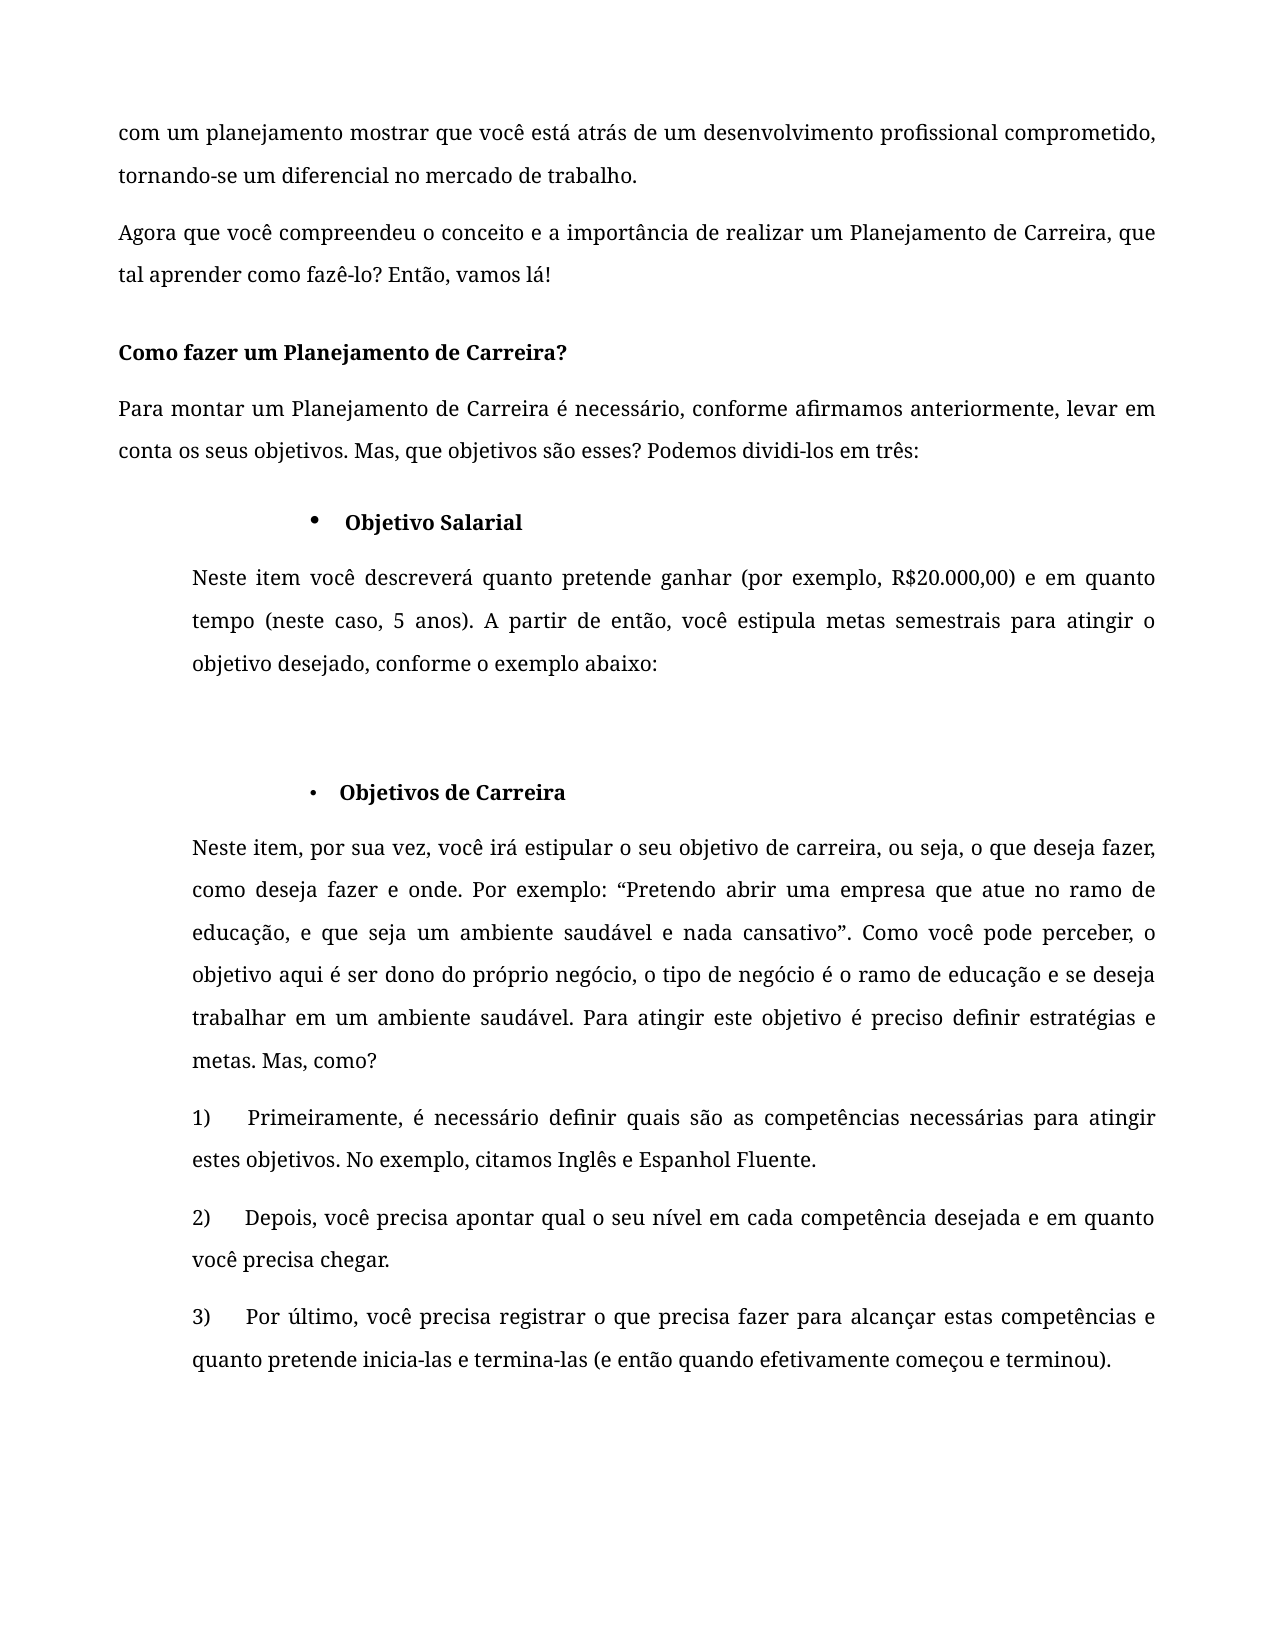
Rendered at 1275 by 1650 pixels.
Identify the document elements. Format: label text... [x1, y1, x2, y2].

list 2) Depois, você precisa apontar qual o seu nível em cada competência desejada e em quanto você precisa chegar. [162, 1203, 1157, 1274]
text Para montar um Planejamento de Carreira é necessário, conforme afirmamos anteriormente, levar em conta os seus objetivos. Mas, que objetivos são esses? Podemos dividi-los em três: [118, 394, 1157, 465]
subtitle Objetivo Salarial [309, 508, 1157, 537]
text Agora que você compreendeu o conceito e a importância de realizar um Planejamento de Carreira, que tal aprender como fazê-lo? Então, vamos lá! [118, 218, 1157, 289]
subtitle Como fazer um Planejamento de Carreira? [118, 338, 1157, 367]
text com um planejamento mostrar que você está atrás de um desenvolvimento profissional comprometido, tornando-se um diferencial no mercado de trabalho. [118, 118, 1157, 189]
list Neste item, por sua vez, você irá estipular o seu objetivo de carreira, ou seja, o que deseja fazer, como deseja fazer e onde. Por exemplo: “Pretendo abrir uma empresa que atue no ramo de educação, e que seja um ambiente saudável e nada cansativo”. Como você pode perceber, o objetivo aqui é ser dono do próprio negócio, o tipo de negócio é o ramo de educação e se deseja trabalhar em um ambiente saudável. Para atingir este objetivo é preciso definir estratégias e metas. Mas, como? [162, 833, 1157, 1074]
list 3) Por último, você precisa registrar o que precisa fazer para alcançar estas competências e quanto pretende inicia-las e termina-las (e então quando efetivamente começou e terminou). [162, 1302, 1157, 1373]
list 1) Primeiramente, é necessário definir quais são as competências necessárias para atingir estes objetivos. No exemplo, citamos Inglês e Espanhol Fluente. [162, 1103, 1157, 1174]
subtitle Objetivos de Carreira [309, 778, 1157, 806]
list Neste item você descreverá quanto pretende ganhar (por exemplo, R$20.000,00) e em quanto tempo (neste caso, 5 anos). A partir de então, você estipula metas semestrais para atingir o objetivo desejado, conforme o exemplo abaixo: [162, 563, 1157, 677]
